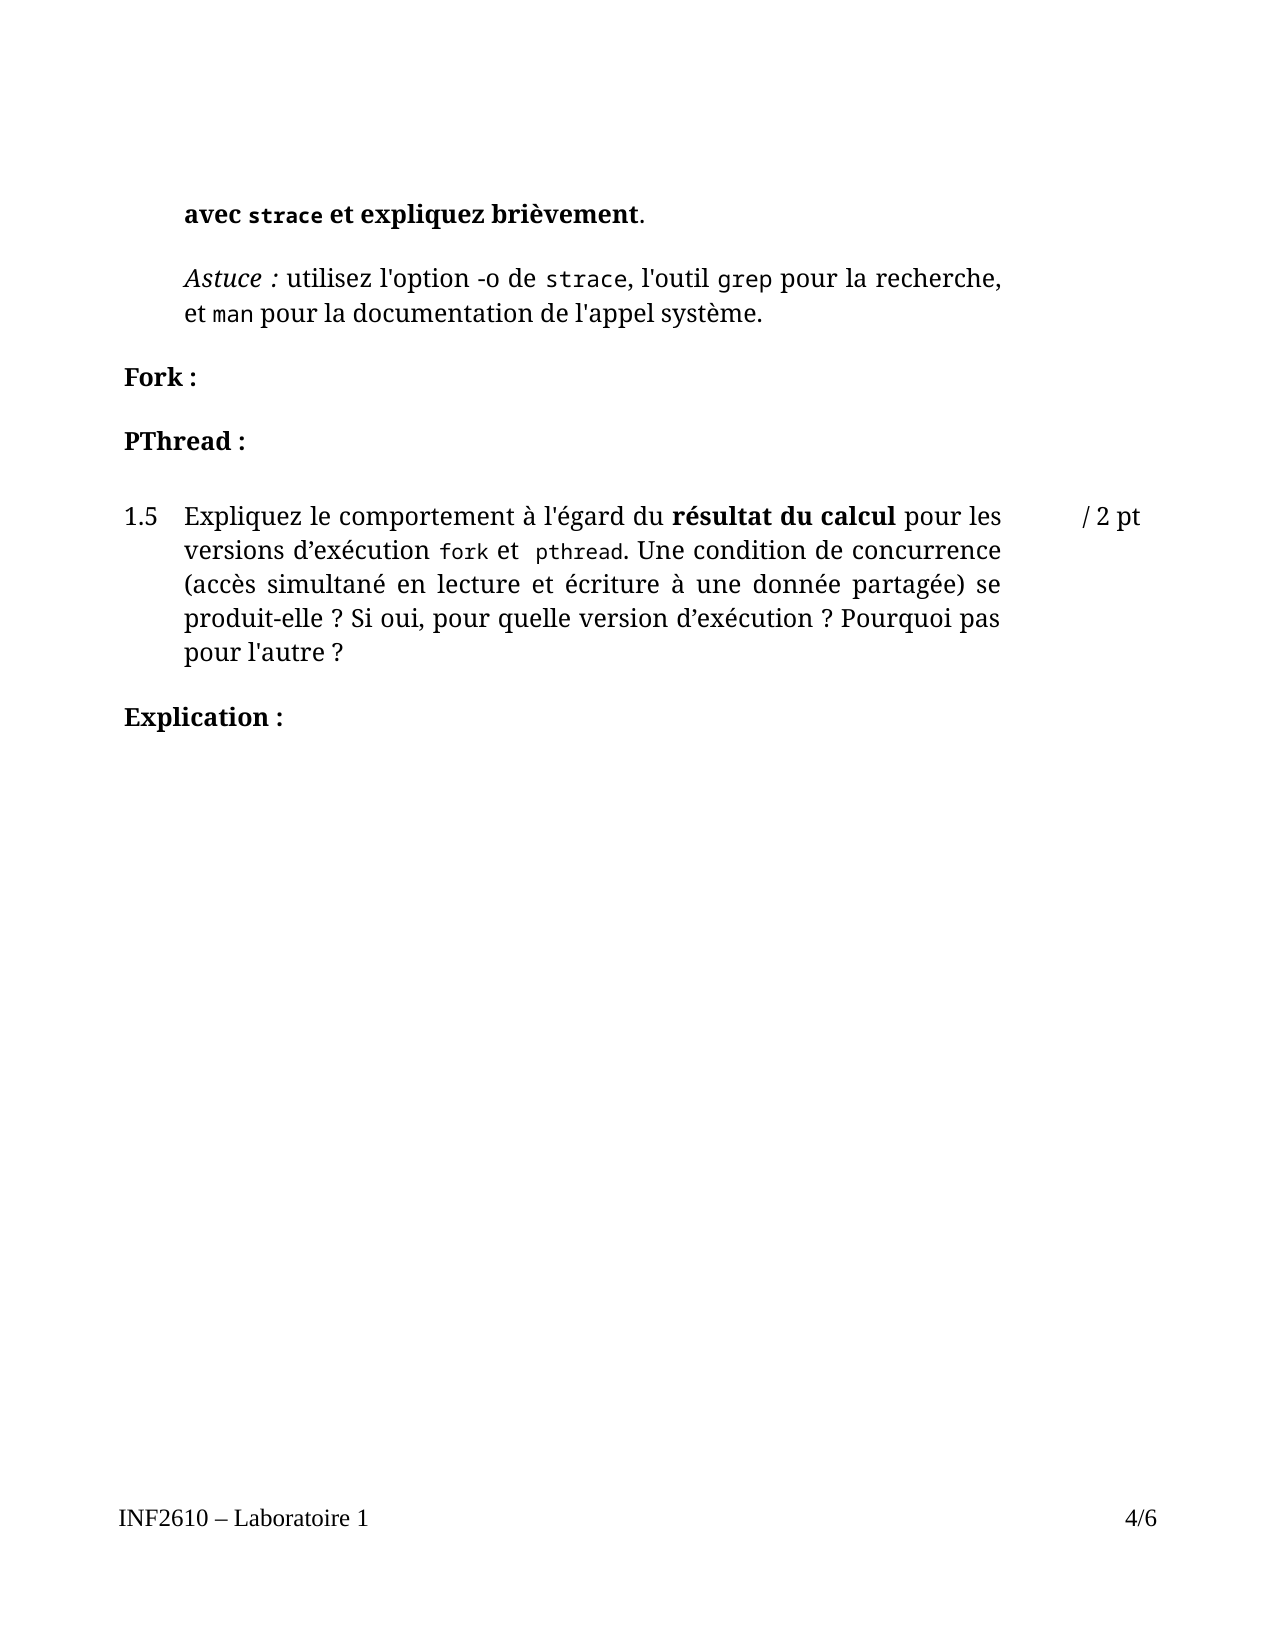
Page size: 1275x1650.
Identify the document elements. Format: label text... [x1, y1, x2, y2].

table_cell / 2 pt [1077, 478, 1158, 754]
table_cell [1008, 176, 1077, 478]
table_cell [1008, 478, 1077, 754]
table_cell avec strace et expliquez brièvement. Astuce : utilisez l'option -o de strace, l'outil grep pour la recherche, et man pour la documentation de l'appel système. Fork : PThread : [118, 176, 1007, 478]
table_cell [1077, 176, 1158, 478]
table_cell Expliquez le comportement à l'égard du résultat du calcul pour les versions d’exécution fork et pthread. Une condition de concurrence (accès simultané en lecture et écriture à une donnée partagée) se produit-elle ? Si oui, pour quelle version d’exécution ? Pourquoi pas pour l'autre ? Explication : [118, 478, 1007, 754]
